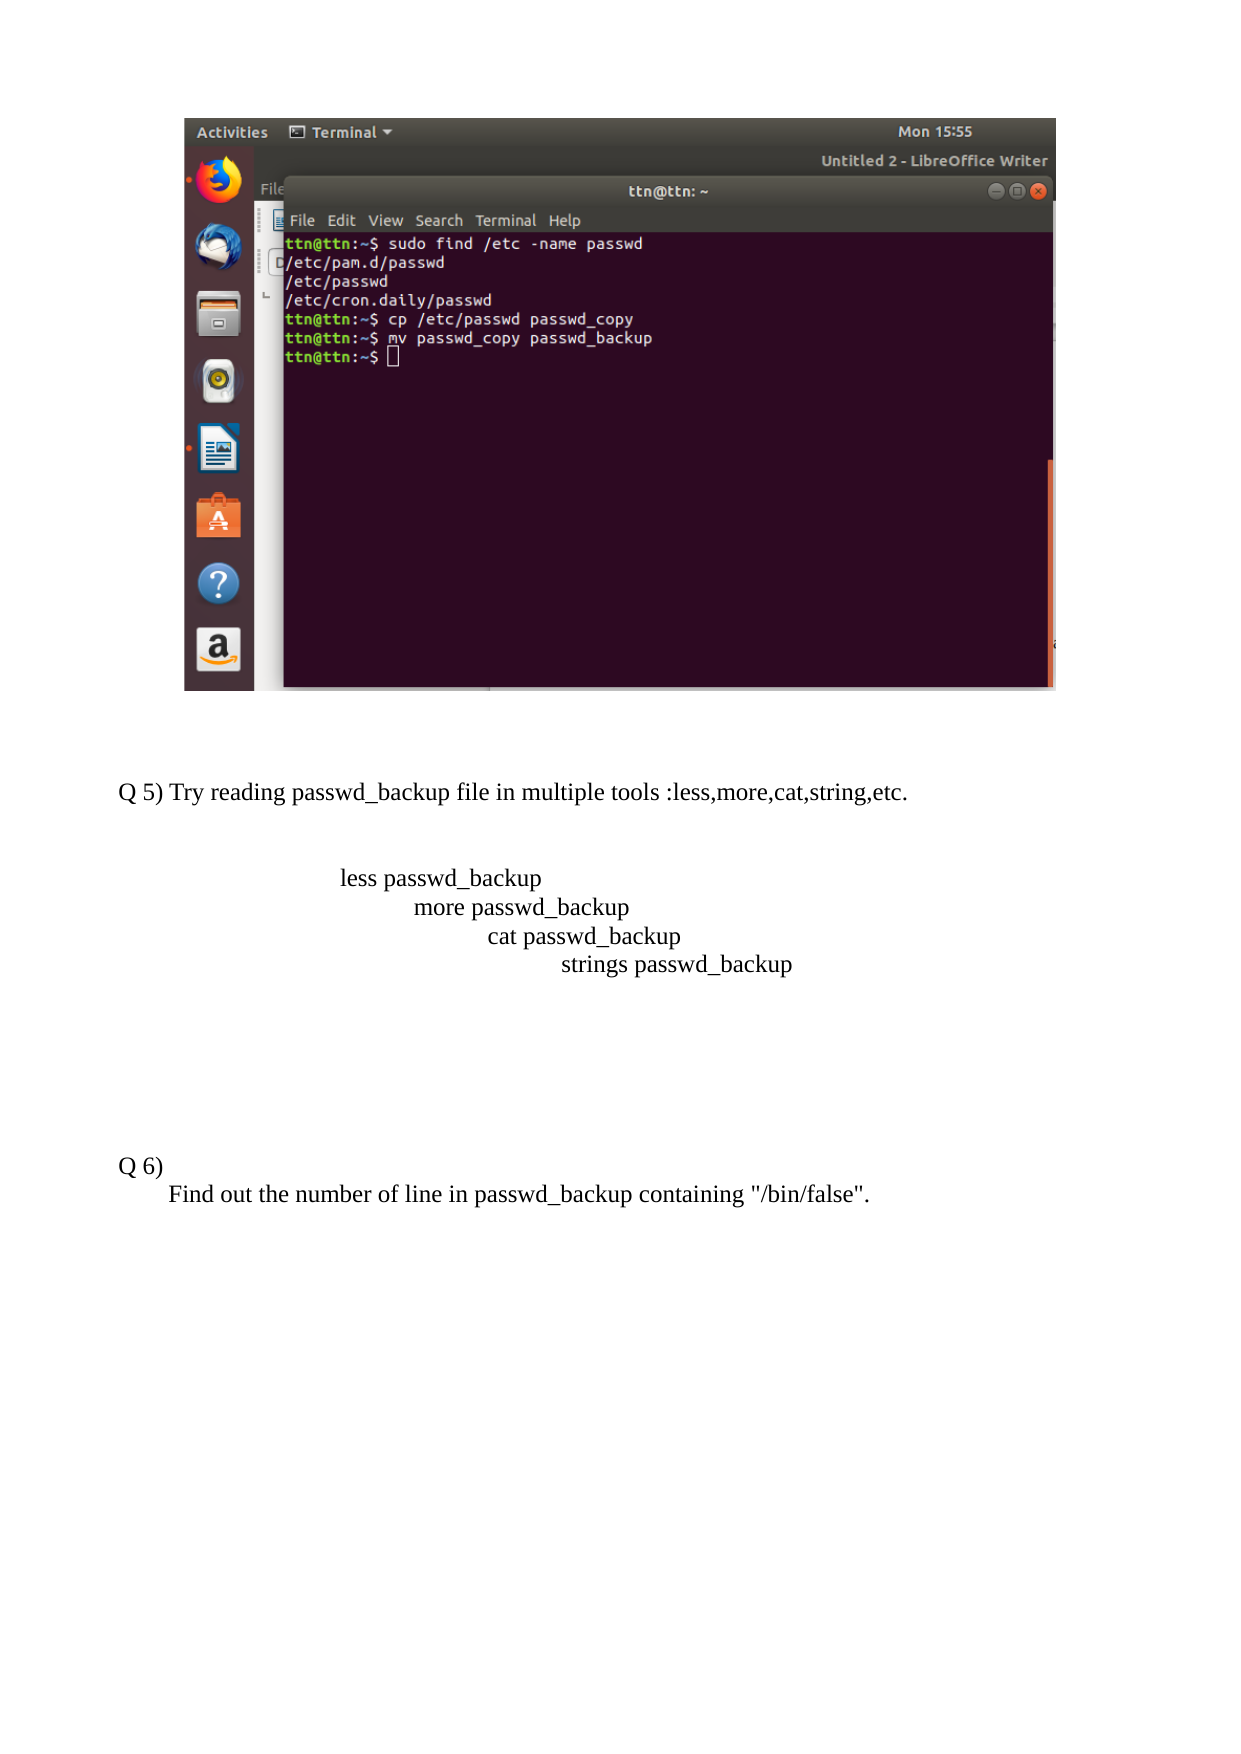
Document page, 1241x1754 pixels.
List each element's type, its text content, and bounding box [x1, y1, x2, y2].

text Find out the number of line in passwd_backup containing "/bin/false". [118, 1179, 1122, 1208]
text more passwd_backup [118, 892, 1122, 921]
text cat passwd_backup [118, 921, 1122, 949]
text Q 5) Try reading passwd_backup file in multiple tools :less,more,cat,string,etc. [118, 777, 1122, 806]
text less passwd_backup [118, 863, 1122, 892]
text strings passwd_backup [118, 949, 1122, 978]
text Q 6) [118, 1151, 1122, 1179]
